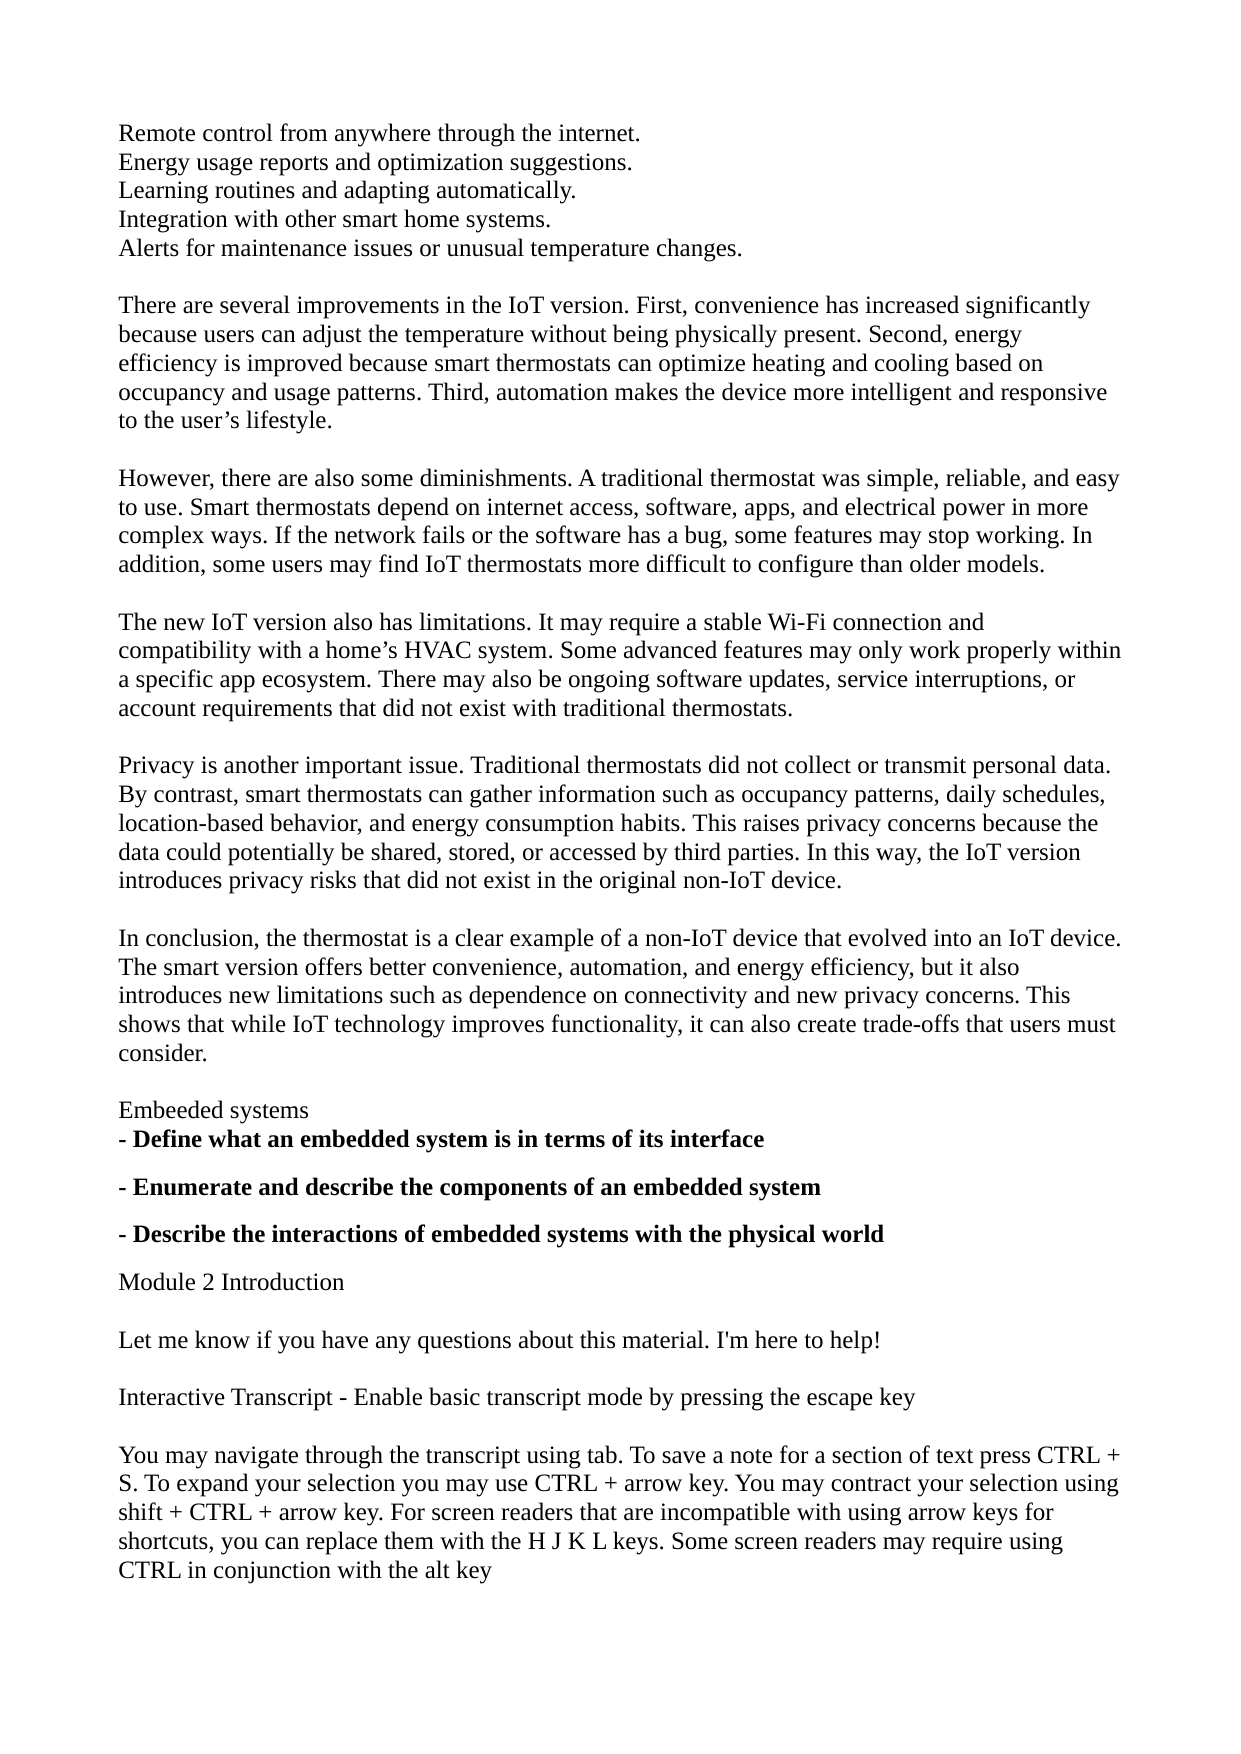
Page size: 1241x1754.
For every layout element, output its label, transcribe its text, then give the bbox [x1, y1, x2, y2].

text - Define what an embedded system is in terms of its interface [118, 1124, 1122, 1153]
text Let me know if you have any questions about this material. I'm here to help! [118, 1325, 1122, 1353]
text Module 2 Introduction [118, 1267, 1122, 1296]
text Alerts for maintenance issues or unusual temperature changes. [118, 233, 1122, 262]
text Embeeded systems [118, 1096, 1122, 1124]
text - Describe the interactions of embedded systems with the physical world [118, 1219, 1122, 1248]
text Interactive Transcript - Enable basic transcript mode by pressing the escape key [118, 1382, 1122, 1411]
text - Enumerate and describe the components of an embedded system [118, 1172, 1122, 1201]
text Integration with other smart home systems. [118, 204, 1122, 233]
text Energy usage reports and optimization suggestions. [118, 147, 1122, 176]
text Remote control from anywhere through the internet. [118, 118, 1122, 147]
text ​ [118, 1353, 1122, 1382]
text Learning routines and adapting automatically. [118, 176, 1122, 204]
text There are several improvements in the IoT version. First, convenience has increased significantly because users can adjust the temperature without being physically present. Second, energy efficiency is improved because smart thermostats can optimize heating and cooling based on occupancy and usage patterns. Third, automation makes the device more intelligent and responsive to the user’s lifestyle. [118, 291, 1122, 434]
text In conclusion, the thermostat is a clear example of a non-IoT device that evolved into an IoT device. The smart version offers better convenience, automation, and energy efficiency, but it also introduces new limitations such as dependence on connectivity and new privacy concerns. This shows that while IoT technology improves functionality, it can also create trade-offs that users must consider. [118, 923, 1122, 1067]
text You may navigate through the transcript using tab. To save a note for a section of text press CTRL + S. To expand your selection you may use CTRL + arrow key. You may contract your selection using shift + CTRL + arrow key. For screen readers that are incompatible with using arrow keys for shortcuts, you can replace them with the H J K L keys. Some screen readers may require using CTRL in conjunction with the alt key [118, 1440, 1122, 1583]
text However, there are also some diminishments. A traditional thermostat was simple, reliable, and easy to use. Smart thermostats depend on internet access, software, apps, and electrical power in more complex ways. If the network fails or the software has a bug, some features may stop working. In addition, some users may find IoT thermostats more difficult to configure than older models. [118, 463, 1122, 578]
text Privacy is another important issue. Traditional thermostats did not collect or transmit personal data. By contrast, smart thermostats can gather information such as occupancy patterns, daily schedules, location-based behavior, and energy consumption habits. This raises privacy concerns because the data could potentially be shared, stored, or accessed by third parties. In this way, the IoT version introduces privacy risks that did not exist in the original non-IoT device. [118, 751, 1122, 894]
text The new IoT version also has limitations. It may require a stable Wi-Fi connection and compatibility with a home’s HVAC system. Some advanced features may only work properly within a specific app ecosystem. There may also be ongoing software updates, service interruptions, or account requirements that did not exist with traditional thermostats. [118, 607, 1122, 722]
